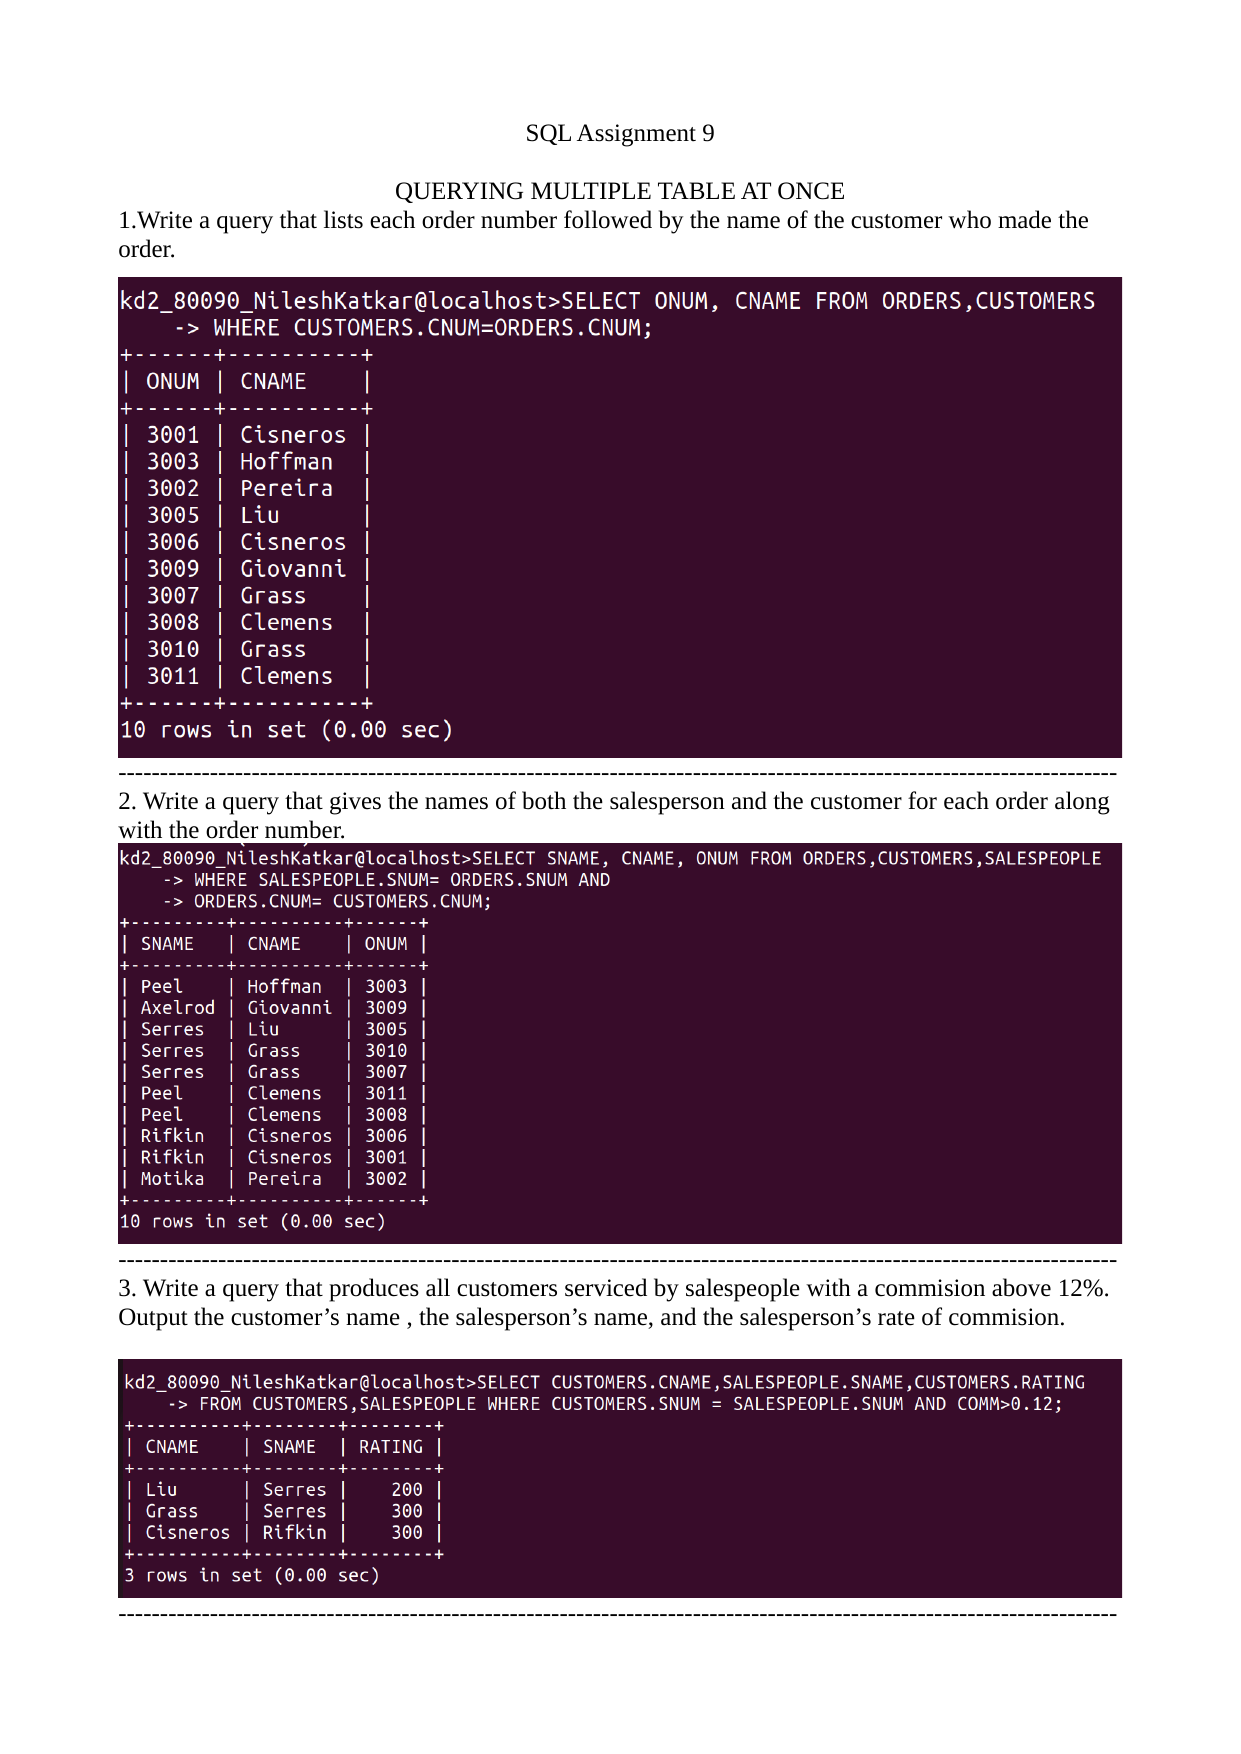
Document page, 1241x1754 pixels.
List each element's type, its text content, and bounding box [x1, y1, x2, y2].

picture [118, 1359, 1123, 1598]
text ------------------------------------------------------------------------------------------------------------------------ [118, 263, 1122, 277]
picture [118, 843, 1123, 1244]
text 2. Write a query that gives the names of both the salesperson and the customer for each order along with the order number. [118, 786, 1122, 843]
picture [118, 277, 1123, 758]
text 3. Write a query that produces all customers serviced by salespeople with a commision above 12%. Output the customer’s name , the salesperson’s name, and the salesperson’s rate of commision. [118, 1273, 1122, 1330]
text QUERYING MULTIPLE TABLE AT ONCE [118, 176, 1122, 205]
text 1.Write a query that lists each order number followed by the name of the customer who made the order. [118, 205, 1122, 263]
text ------------------------------------------------------------------------------------------------------------------------ [118, 758, 1122, 786]
text ------------------------------------------------------------------------------------------------------------------------ [118, 1598, 1122, 1627]
text ------------------------------------------------------------------------------------------------------------------------ [118, 1244, 1122, 1273]
